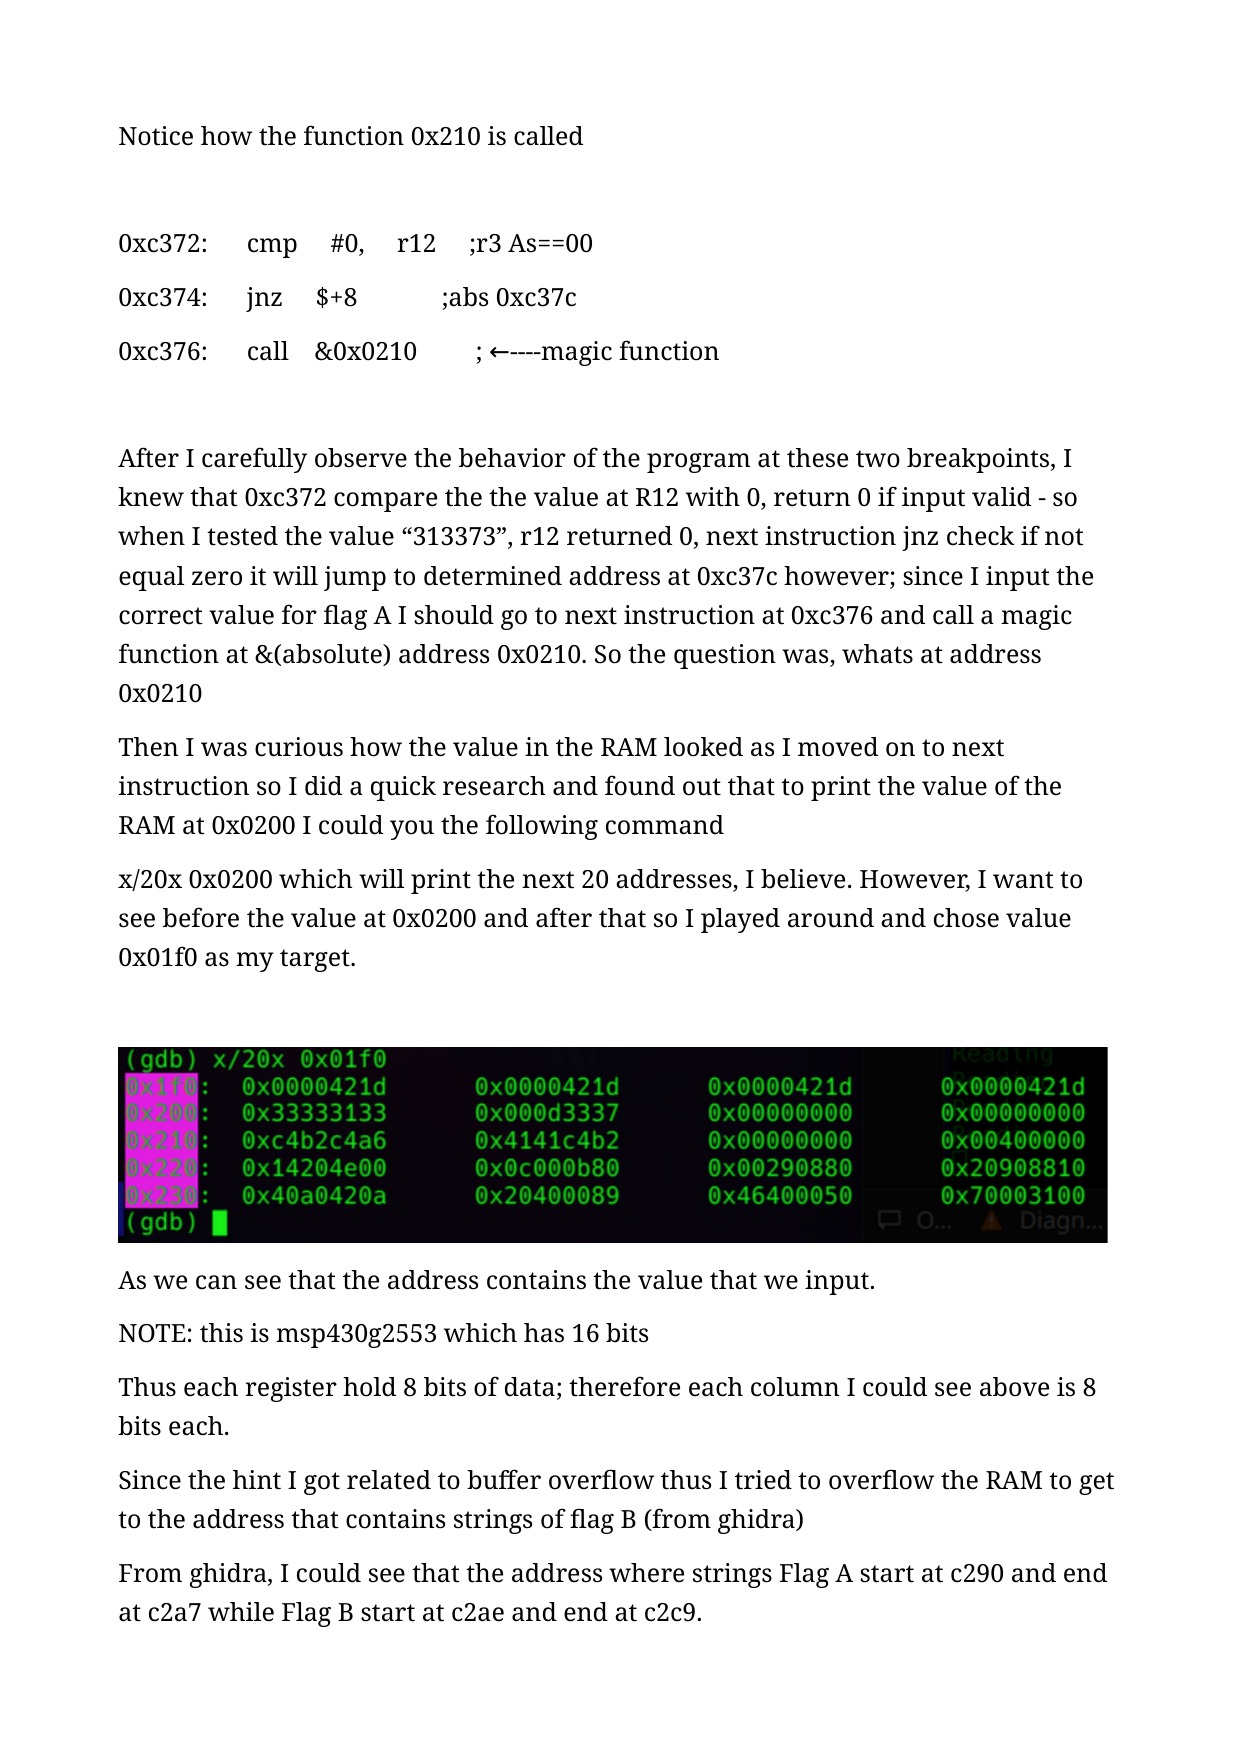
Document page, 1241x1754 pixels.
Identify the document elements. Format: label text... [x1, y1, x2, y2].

text Then I was curious how the value in the RAM looked as I moved on to next instruction so I did a quick research and found out that to print the value of the RAM at 0x0200 I could you the following command [118, 729, 1122, 842]
text After I carefully observe the behavior of the program at these two breakpoints, I knew that 0xc372 compare the the value at R12 with 0, return 0 if input valid - so when I tested the value “313373”, r12 returned 0, next instruction jnz check if not equal zero it will jump to determined address at 0xc37c however; since I input the correct value for flag A I should go to next instruction at 0xc376 and call a magic function at &(absolute) address 0x0210. So the question was, whats at address 0x0210 [118, 441, 1122, 710]
text Thus each register hold 8 bits of data; therefore each column I could see above is 8 bits each. [118, 1370, 1122, 1443]
text As we can see that the address contains the value that we input. [118, 1262, 1122, 1296]
text x/20x 0x0200 which will print the next 20 addresses, I believe. However, I want to see before the value at 0x0200 and after that so I played around and chose value 0x01f0 as my target. [118, 861, 1122, 974]
text From ghidra, I could see that the address where strings Flag A start at c290 and end at c2a7 while Flag B start at c2ae and end at c2c9. [118, 1556, 1122, 1629]
text 0xc374: jnz $+8 ;abs 0xc37c [118, 279, 1122, 313]
text Since the hint I got related to buffer overflow thus I tried to overflow the RAM to get to the address that contains strings of flag B (from ghidra) [118, 1463, 1122, 1536]
text NOTE: this is msp430g2553 which has 16 bits [118, 1316, 1122, 1350]
text Notice how the function 0x210 is called [118, 118, 1122, 152]
picture [118, 1047, 1108, 1243]
text 0xc376: call &0x0210 ; ←----magic function [118, 333, 1122, 367]
text 0xc372: cmp #0, r12 ;r3 As==00 [118, 226, 1122, 260]
